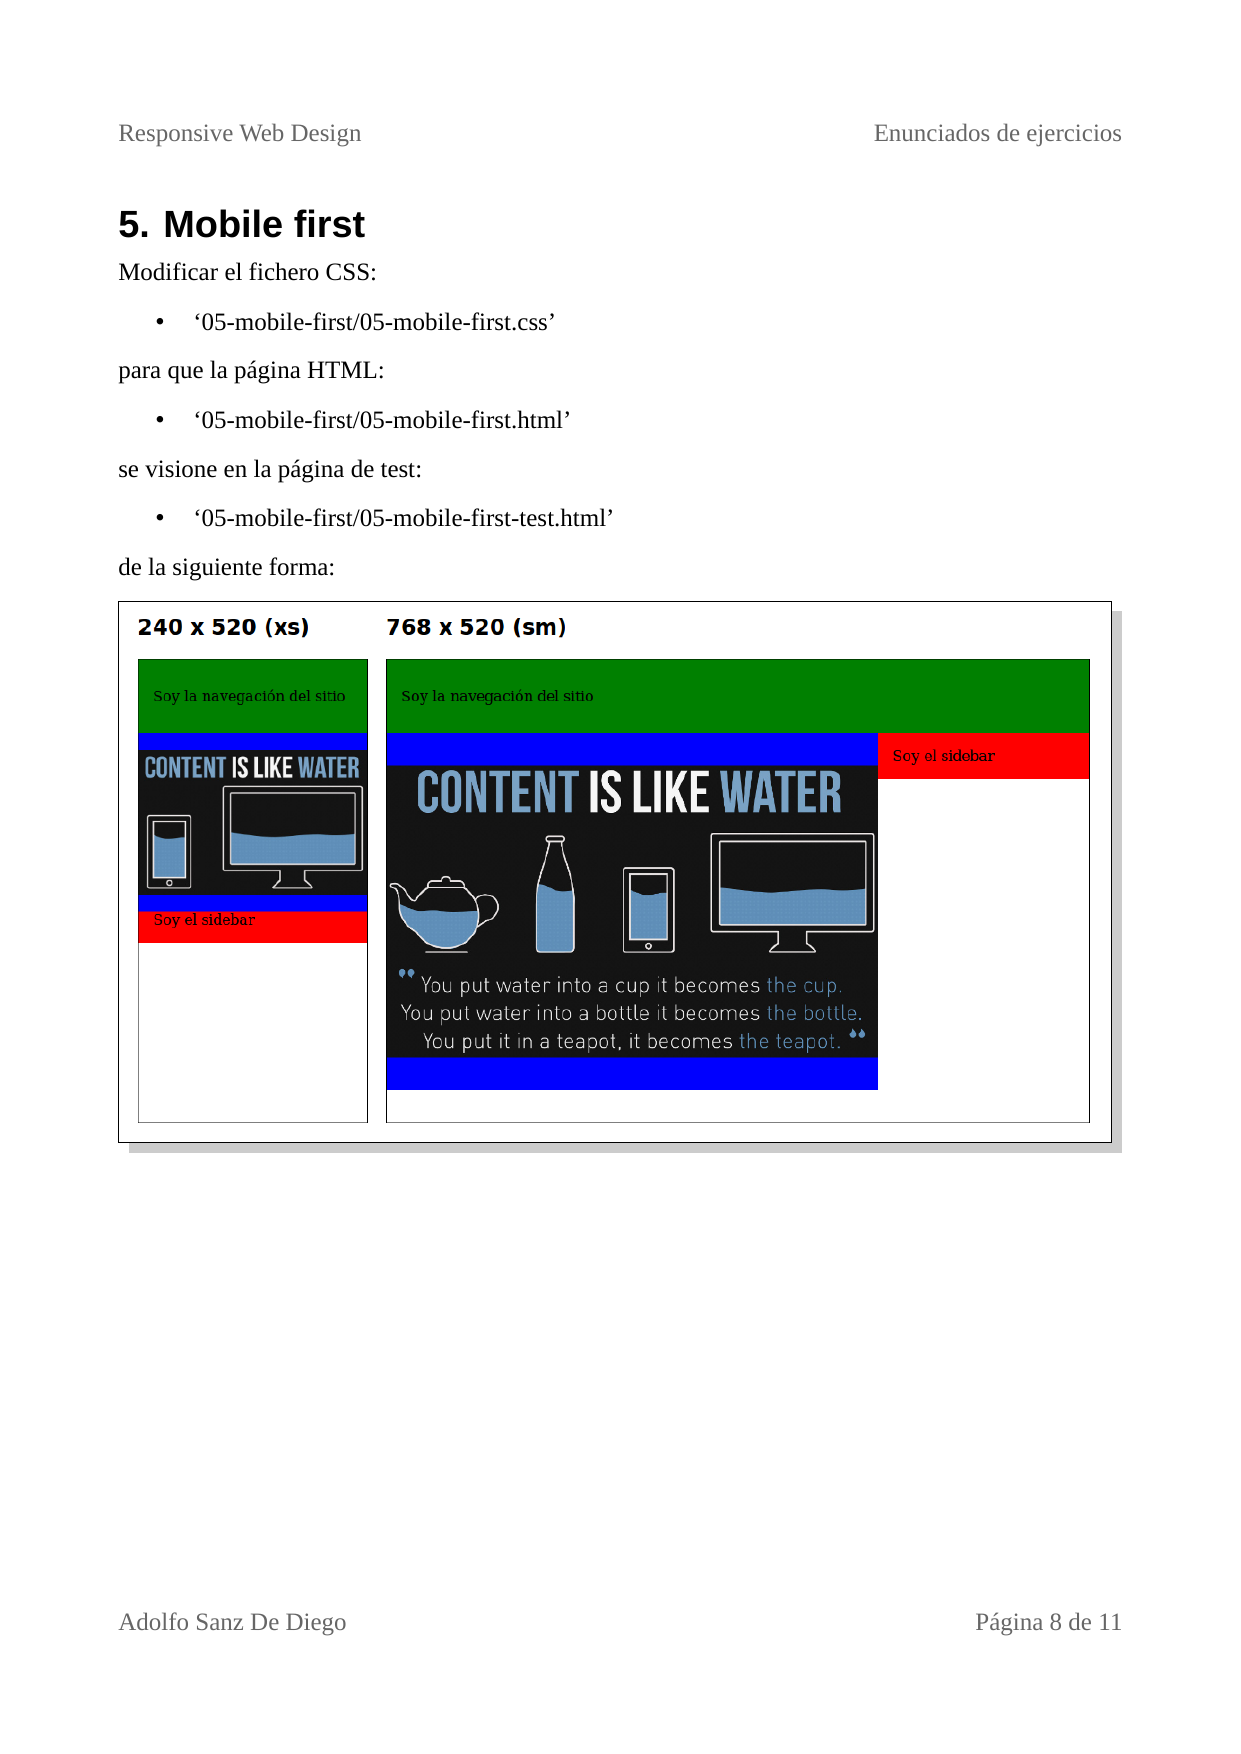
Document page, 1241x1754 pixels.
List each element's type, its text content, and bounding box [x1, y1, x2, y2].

text de la siguiente forma: [118, 552, 1122, 581]
text se visione en la página de test: [118, 454, 1122, 482]
list ‘05-mobile-first/05-mobile-first.css’ [156, 307, 1122, 335]
list ‘05-mobile-first/05-mobile-first-test.html’ [156, 503, 1122, 532]
subtitle Mobile first [118, 201, 1122, 245]
picture [121, 603, 1109, 1139]
text para que la página HTML: [118, 356, 1122, 384]
list ‘05-mobile-first/05-mobile-first.html’ [156, 405, 1122, 433]
text Modificar el fichero CSS: [118, 257, 1122, 286]
